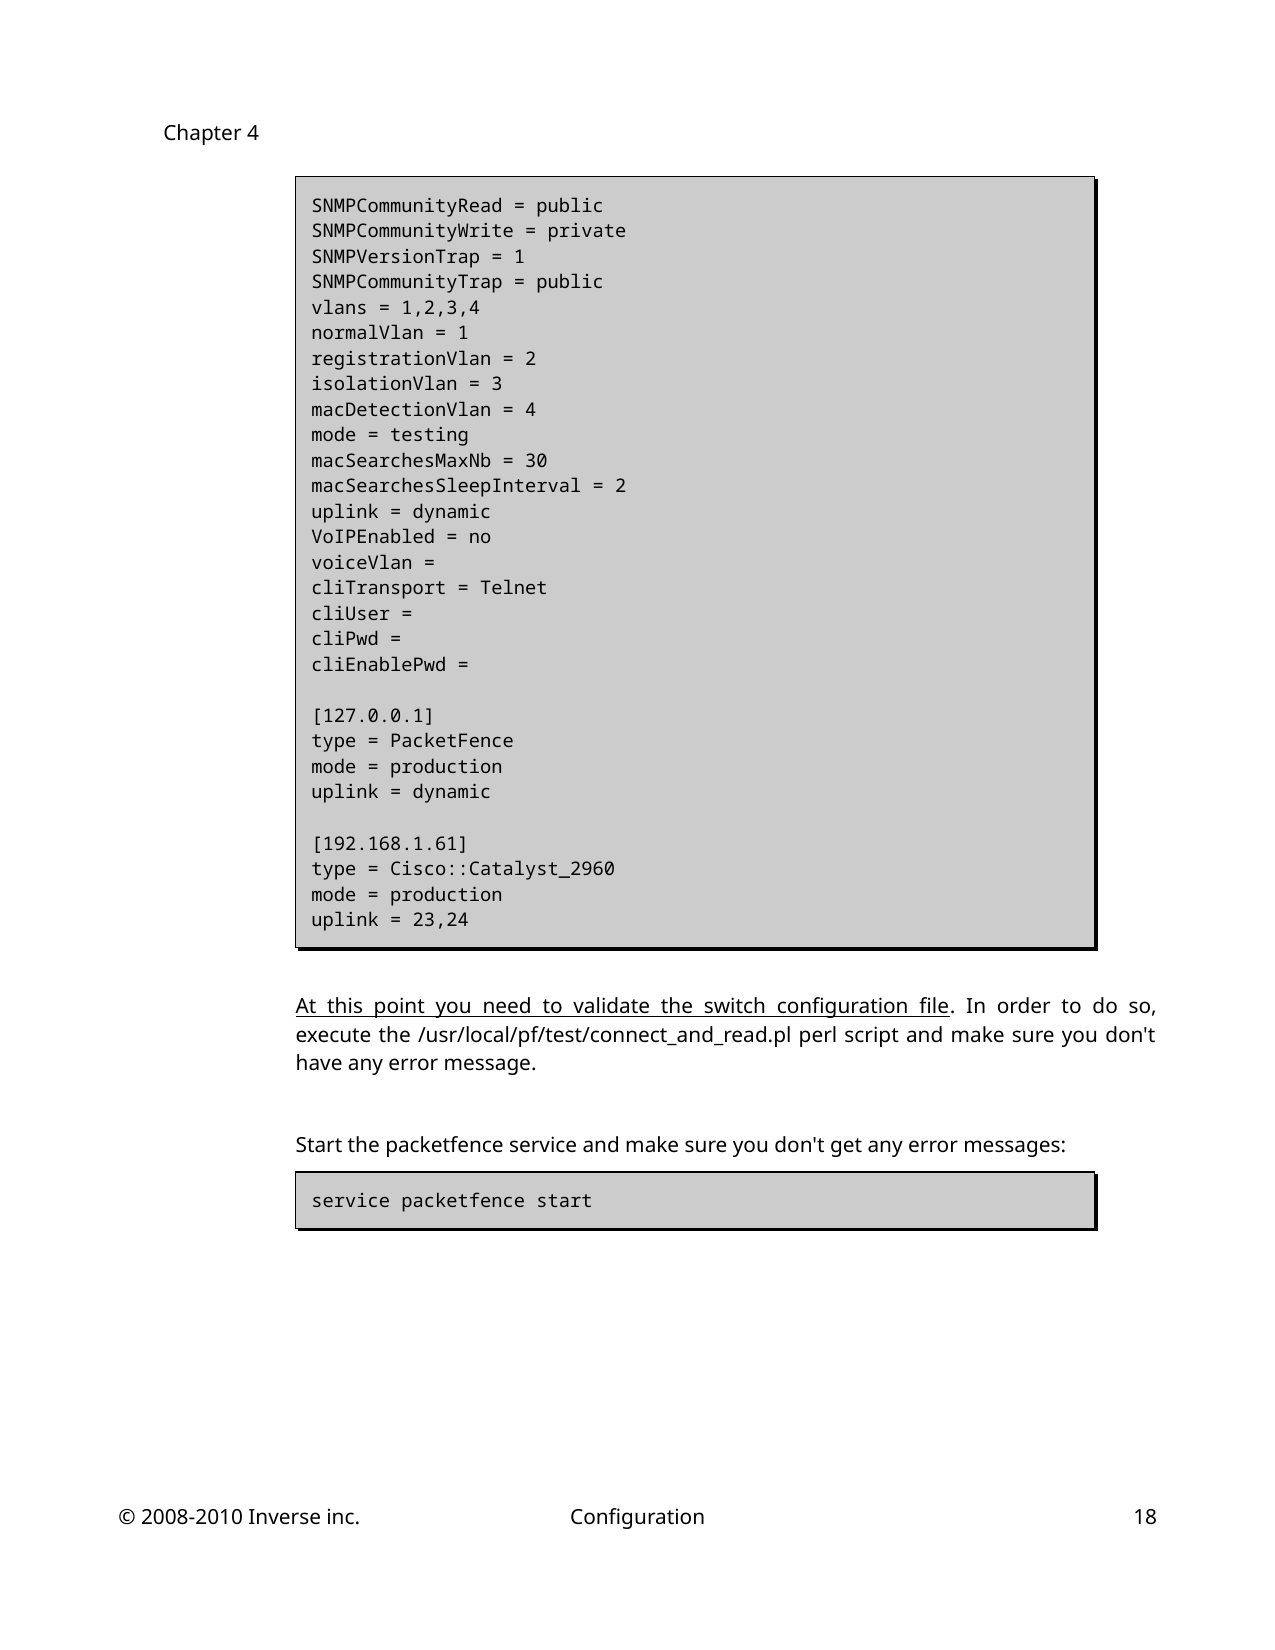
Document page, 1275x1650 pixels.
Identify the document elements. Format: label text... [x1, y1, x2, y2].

text vlans = 1,2,3,4 [296, 278, 1094, 304]
text Start the packetfence service and make sure you don't get any error messages: [295, 1130, 1157, 1159]
text At this point you need to validate the switch configuration file. In order to do so, execute the /usr/local/pf/test/connect_and_read.pl perl script and make sure you don't have any error message. [295, 992, 1157, 1077]
text cliEnablePwd = [296, 635, 1094, 661]
text macSearchesSleepInterval = 2 [296, 457, 1094, 482]
text voiceVlan = [296, 533, 1094, 559]
text uplink = 23,24 [296, 891, 1094, 947]
text SNMPCommunityTrap = public [296, 253, 1094, 278]
text service packetfence start [296, 1173, 1094, 1228]
text isolationVlan = 3 [296, 355, 1094, 380]
text registrationVlan = 2 [296, 329, 1094, 355]
text SNMPCommunityRead = public [296, 177, 1094, 202]
text macDetectionVlan = 4 [296, 380, 1094, 406]
text [127.0.0.1] [296, 686, 1094, 712]
text [192.168.1.61] [296, 814, 1094, 839]
text normalVlan = 1 [296, 304, 1094, 329]
text uplink = dynamic [296, 763, 1094, 788]
text type = Cisco::Catalyst_2960 [296, 839, 1094, 865]
text mode = testing [296, 406, 1094, 431]
text VoIPEnabled = no [296, 508, 1094, 533]
text cliTransport = Telnet [296, 559, 1094, 584]
text cliUser = [296, 584, 1094, 610]
text macSearchesMaxNb = 30 [296, 431, 1094, 457]
text uplink = dynamic [296, 482, 1094, 508]
text mode = production [296, 737, 1094, 763]
text mode = production [296, 865, 1094, 891]
text cliPwd = [296, 610, 1094, 635]
text SNMPVersionTrap = 1 [296, 227, 1094, 253]
text SNMPCommunityWrite = private [296, 202, 1094, 227]
text type = PacketFence [296, 712, 1094, 737]
